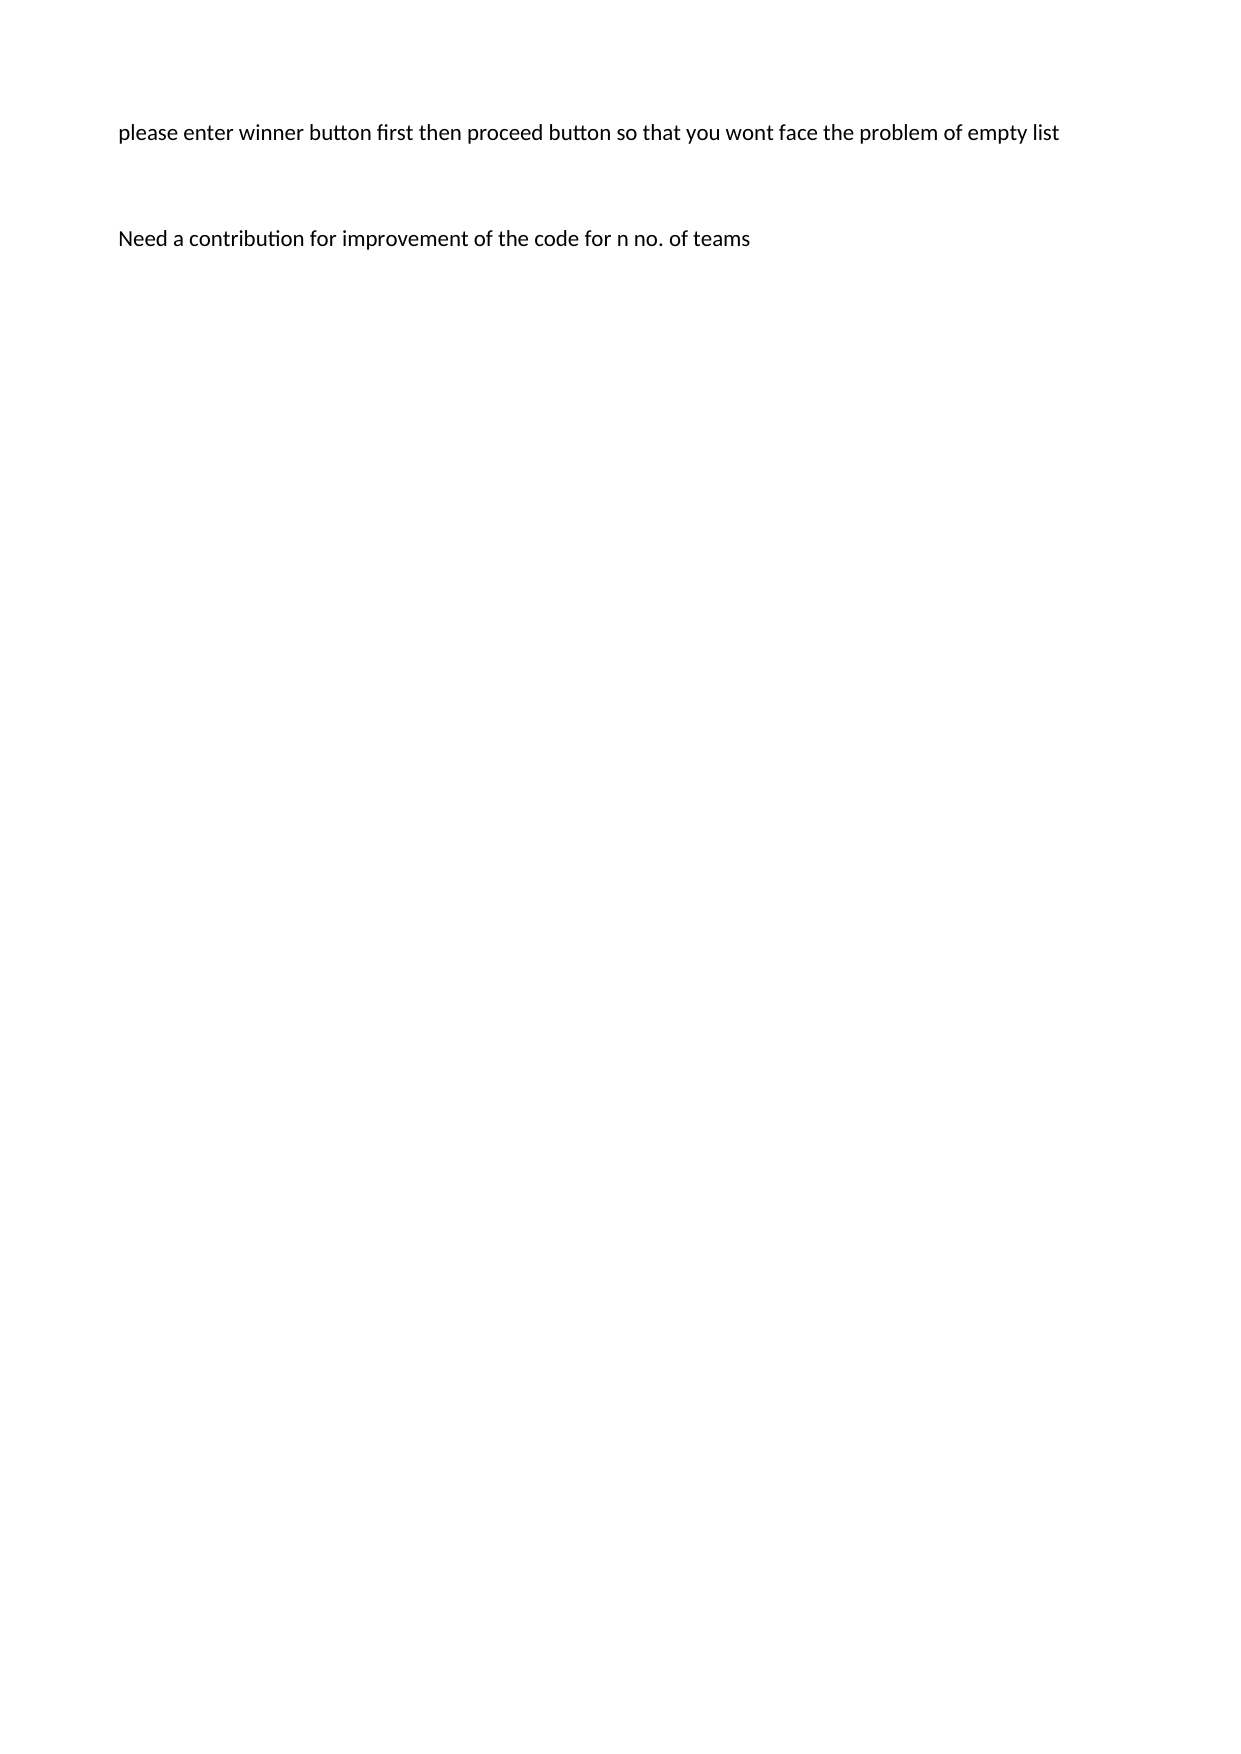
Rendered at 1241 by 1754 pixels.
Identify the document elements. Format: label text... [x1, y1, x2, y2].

text please enter winner button first then proceed button so that you wont face the problem of empty list [118, 118, 1122, 146]
text Need a contribution for improvement of the code for n no. of teams [118, 224, 1122, 252]
